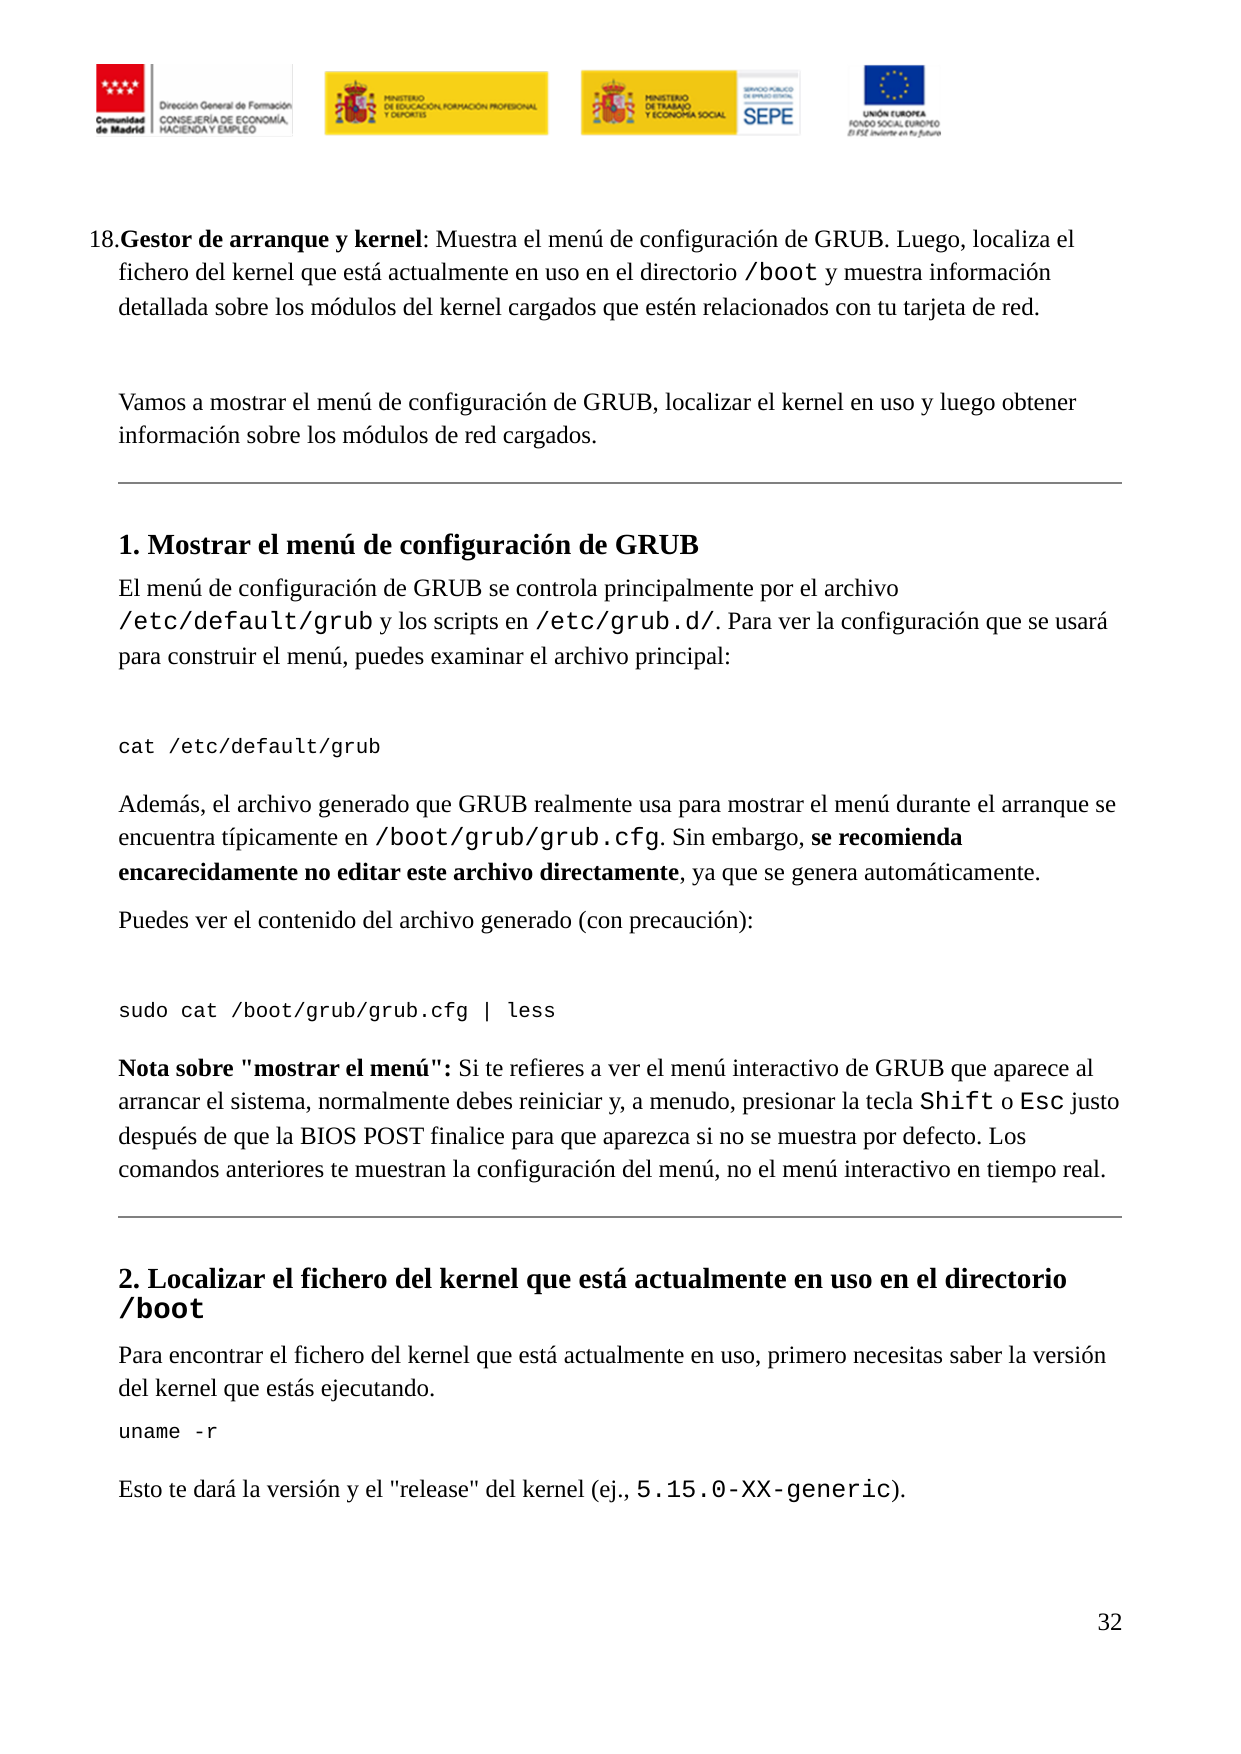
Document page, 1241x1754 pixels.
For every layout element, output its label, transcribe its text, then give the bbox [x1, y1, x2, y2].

text uname -r [118, 1421, 1122, 1444]
text Puedes ver el contenido del archivo generado (con precaución): [118, 905, 1122, 934]
text Vamos a mostrar el menú de configuración de GRUB, localizar el kernel en uso y luego obtener información sobre los módulos de red cargados. [118, 387, 1122, 449]
picture [96, 64, 942, 140]
subtitle 2. Localizar el fichero del kernel que está actualmente en uso en el directorio /boot [118, 1261, 1122, 1327]
subtitle 1. Mostrar el menú de configuración de GRUB [118, 527, 1122, 560]
text Además, el archivo generado que GRUB realmente usa para mostrar el menú durante el arranque se encuentra típicamente en /boot/grub/grub.cfg. Sin embargo, se recomienda encarecidamente no editar este archivo directamente, ya que se genera automáticamente. [118, 789, 1122, 886]
text El menú de configuración de GRUB se controla principalmente por el archivo /etc/default/grub y los scripts en /etc/grub.d/. Para ver la configuración que se usará para construir el menú, puedes examinar el archivo principal: [118, 573, 1122, 670]
text Para encontrar el fichero del kernel que está actualmente en uso, primero necesitas saber la versión del kernel que estás ejecutando. [118, 1340, 1122, 1402]
text cat /etc/default/grub [118, 736, 1122, 760]
text sudo cat /boot/grub/grub.cfg | less [118, 1000, 1122, 1024]
text Nota sobre "mostrar el menú": Si te refieres a ver el menú interactivo de GRUB que aparece al arrancar el sistema, normalmente debes reiniciar y, a menudo, presionar la tecla Shift o Esc justo después de que la BIOS POST finalice para que aparezca si no se muestra por defecto. Los comandos anteriores te muestran la configuración del menú, no el menú interactivo en tiempo real. [118, 1053, 1122, 1183]
text Esto te dará la versión y el "release" del kernel (ej., 5.15.0-XX-generic). [118, 1474, 1122, 1504]
list Gestor de arranque y kernel: Muestra el menú de configuración de GRUB. Luego, localiza el fichero del kernel que está actualmente en uso en el directorio /boot y muestra información detallada sobre los módulos del kernel cargados que estén relacionados con tu tarjeta de red. [118, 224, 1122, 321]
